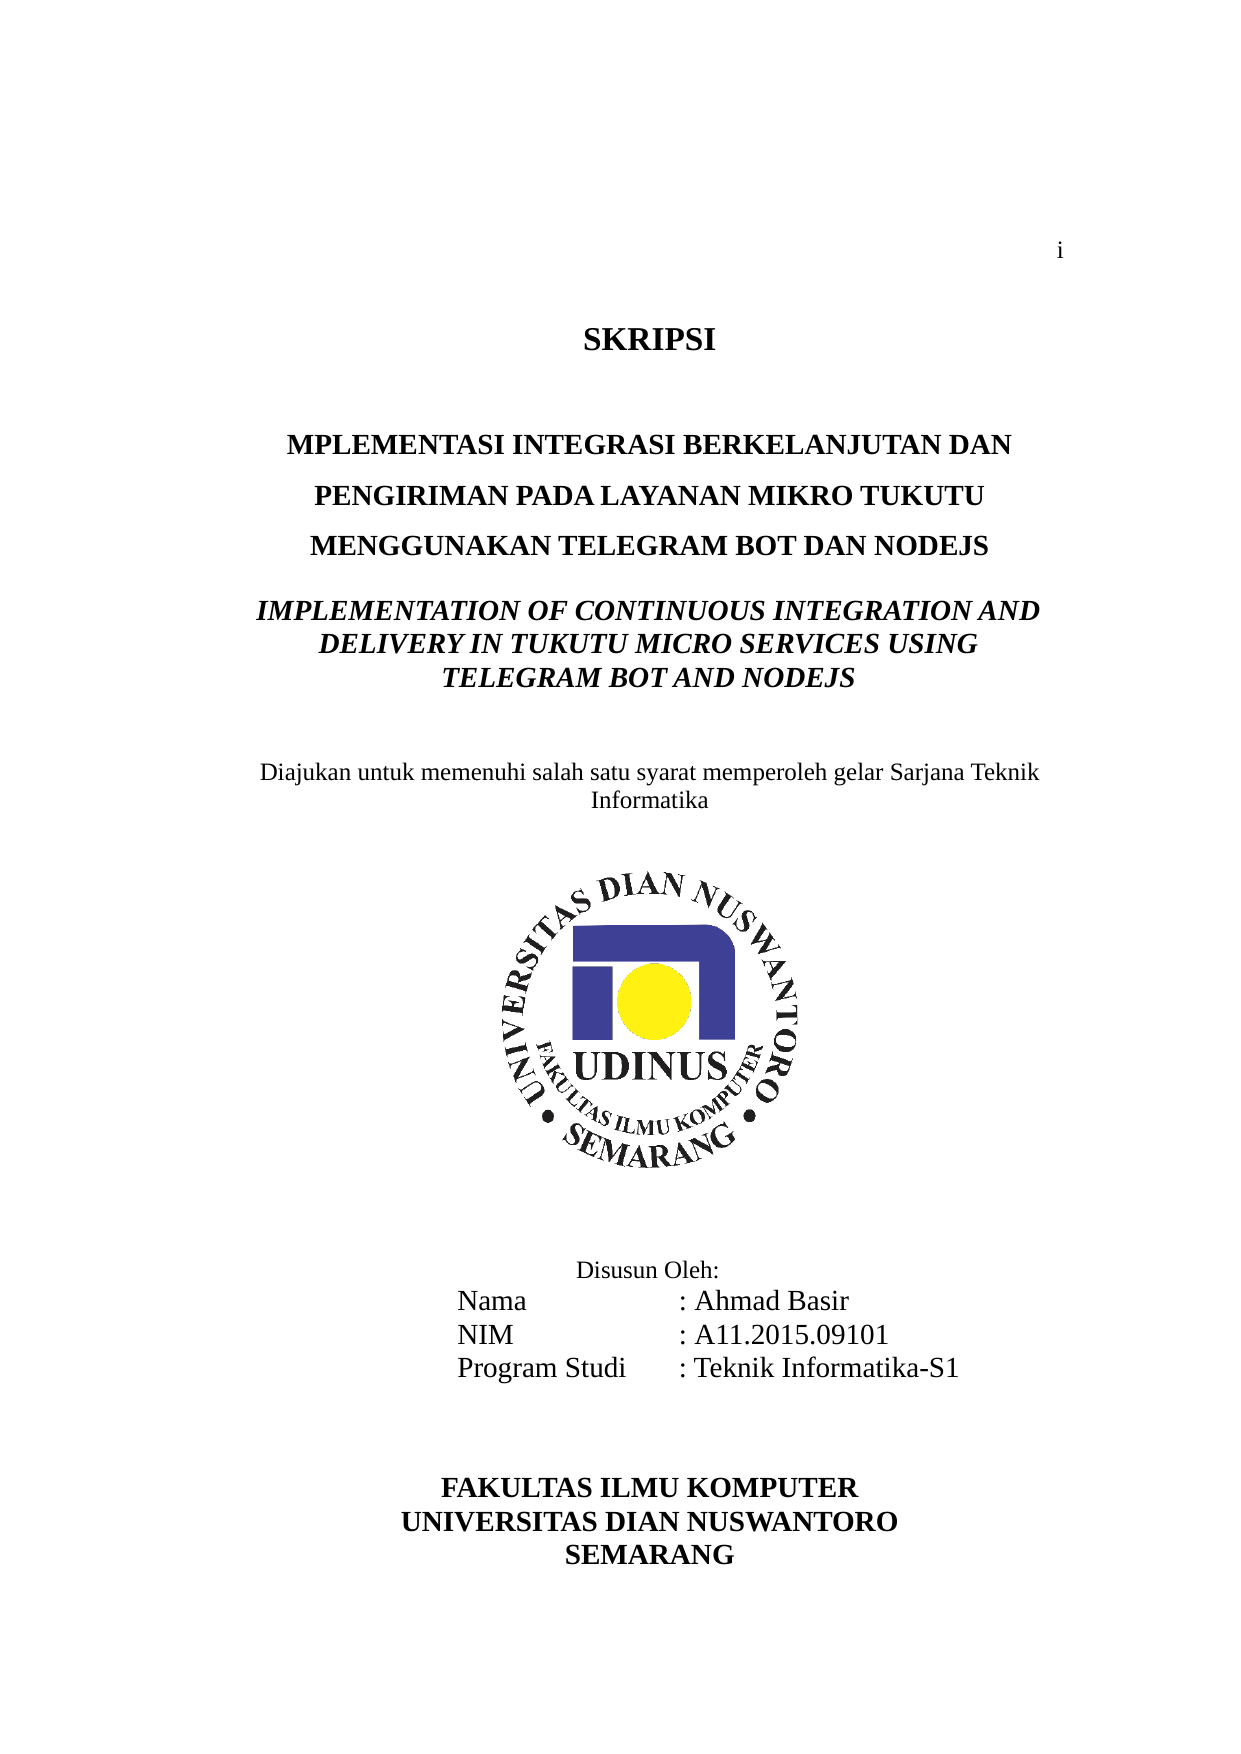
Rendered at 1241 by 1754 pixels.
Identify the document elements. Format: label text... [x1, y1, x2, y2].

text FAKULTAS ILMU KOMPUTER [236, 1470, 1063, 1504]
picture [501, 871, 798, 1168]
text Program Studi : Teknik Informatika-S1 [457, 1351, 1063, 1384]
text Nama : Ahmad Basir [457, 1283, 1063, 1317]
text Diajukan untuk memenuhi salah satu syarat memperoleh gelar Sarjana Teknik Informatika [236, 758, 1063, 814]
title SKRIPSI [236, 319, 1063, 357]
text NIM : A11.2015.09101 [457, 1317, 1063, 1351]
text IMPLEMENTATION OF CONTINUOUS INTEGRATION AND DELIVERY IN TUKUTU MICRO SERVICES USING TELEGRAM BOT AND NODEJS [236, 593, 1063, 693]
text UNIVERSITAS DIAN NUSWANTORO [236, 1504, 1063, 1537]
text Disusun Oleh: [236, 1255, 1063, 1283]
text SEMARANG [236, 1537, 1063, 1571]
text MPLEMENTASI INTEGRASI BERKELANJUTAN DAN PENGIRIMAN PADA LAYANAN MIKRO TUKUTU MENGGUNAKAN TELEGRAM BOT DAN NODEJS [236, 427, 1063, 561]
